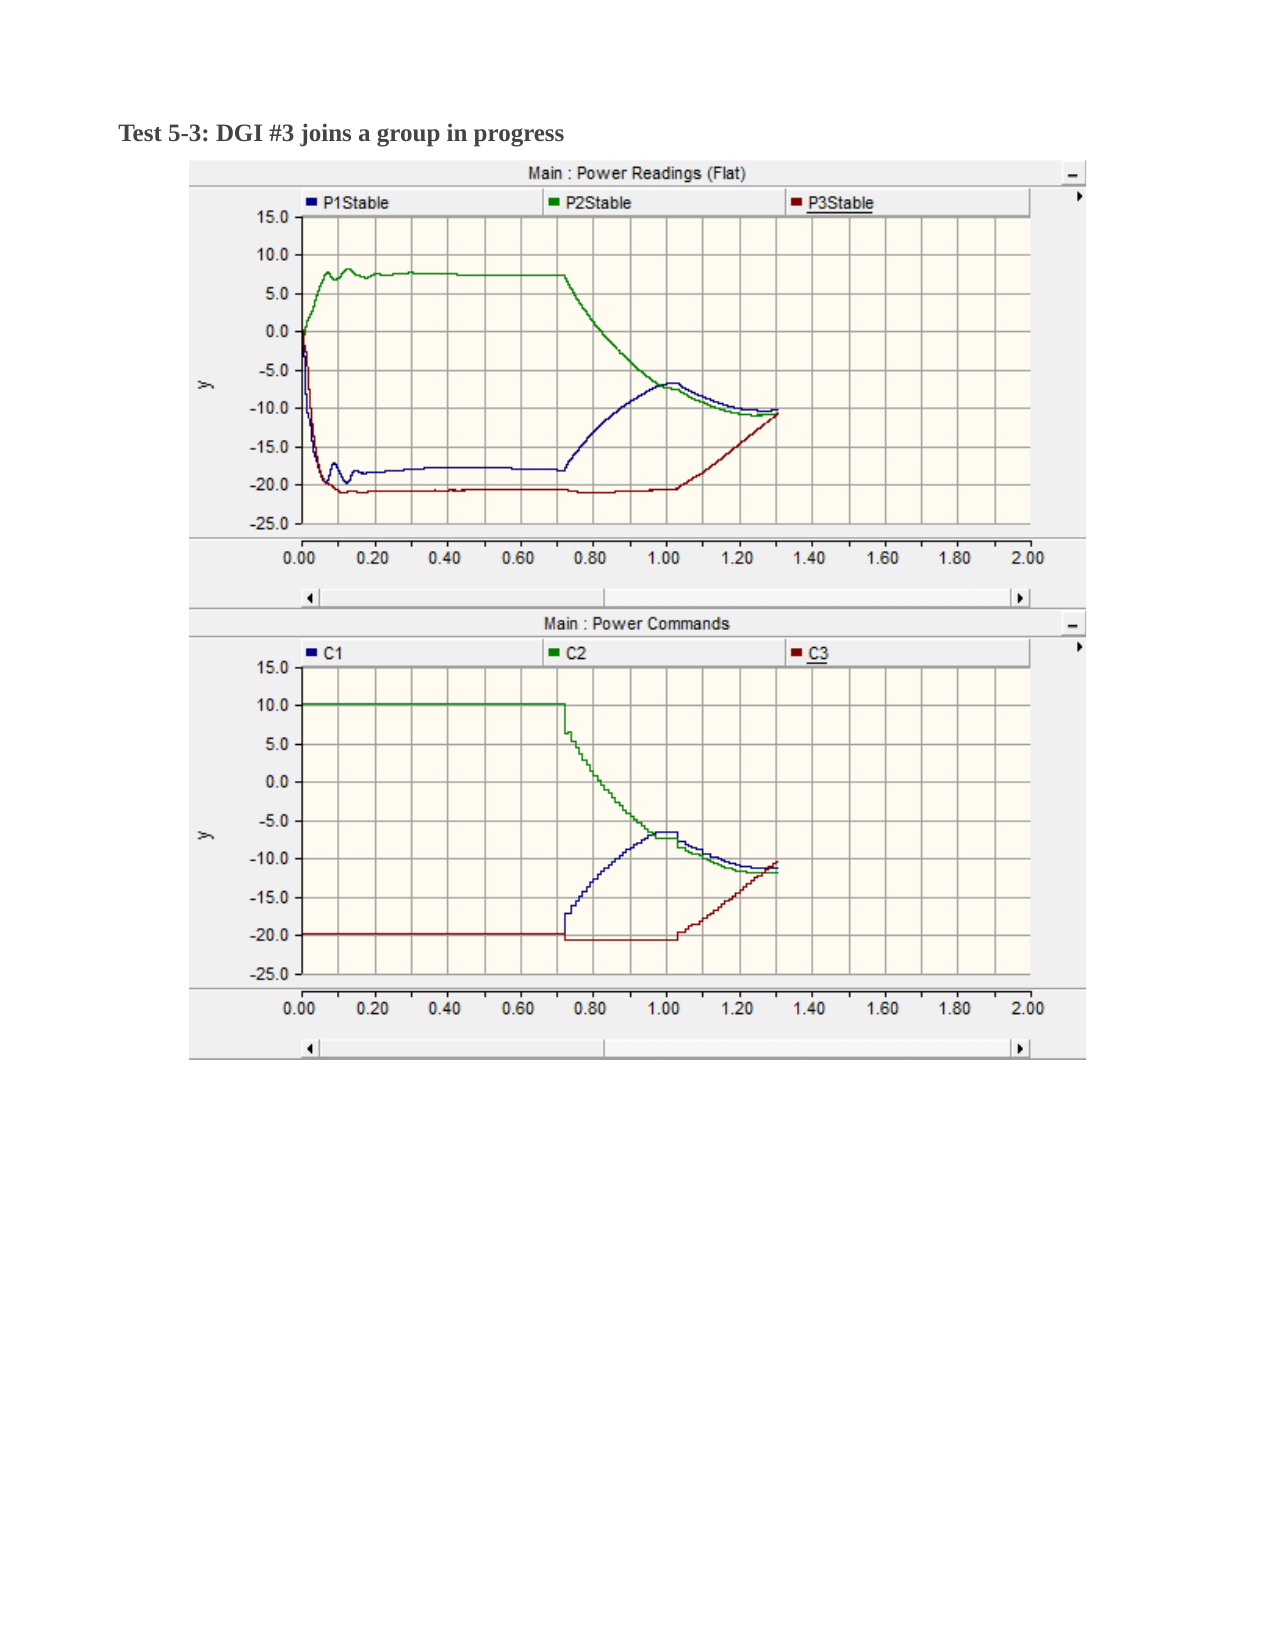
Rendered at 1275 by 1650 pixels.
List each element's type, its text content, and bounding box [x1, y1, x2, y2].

text Test 5-3: DGI #3 joins a group in progress [118, 118, 1157, 147]
picture [189, 159, 1087, 1060]
